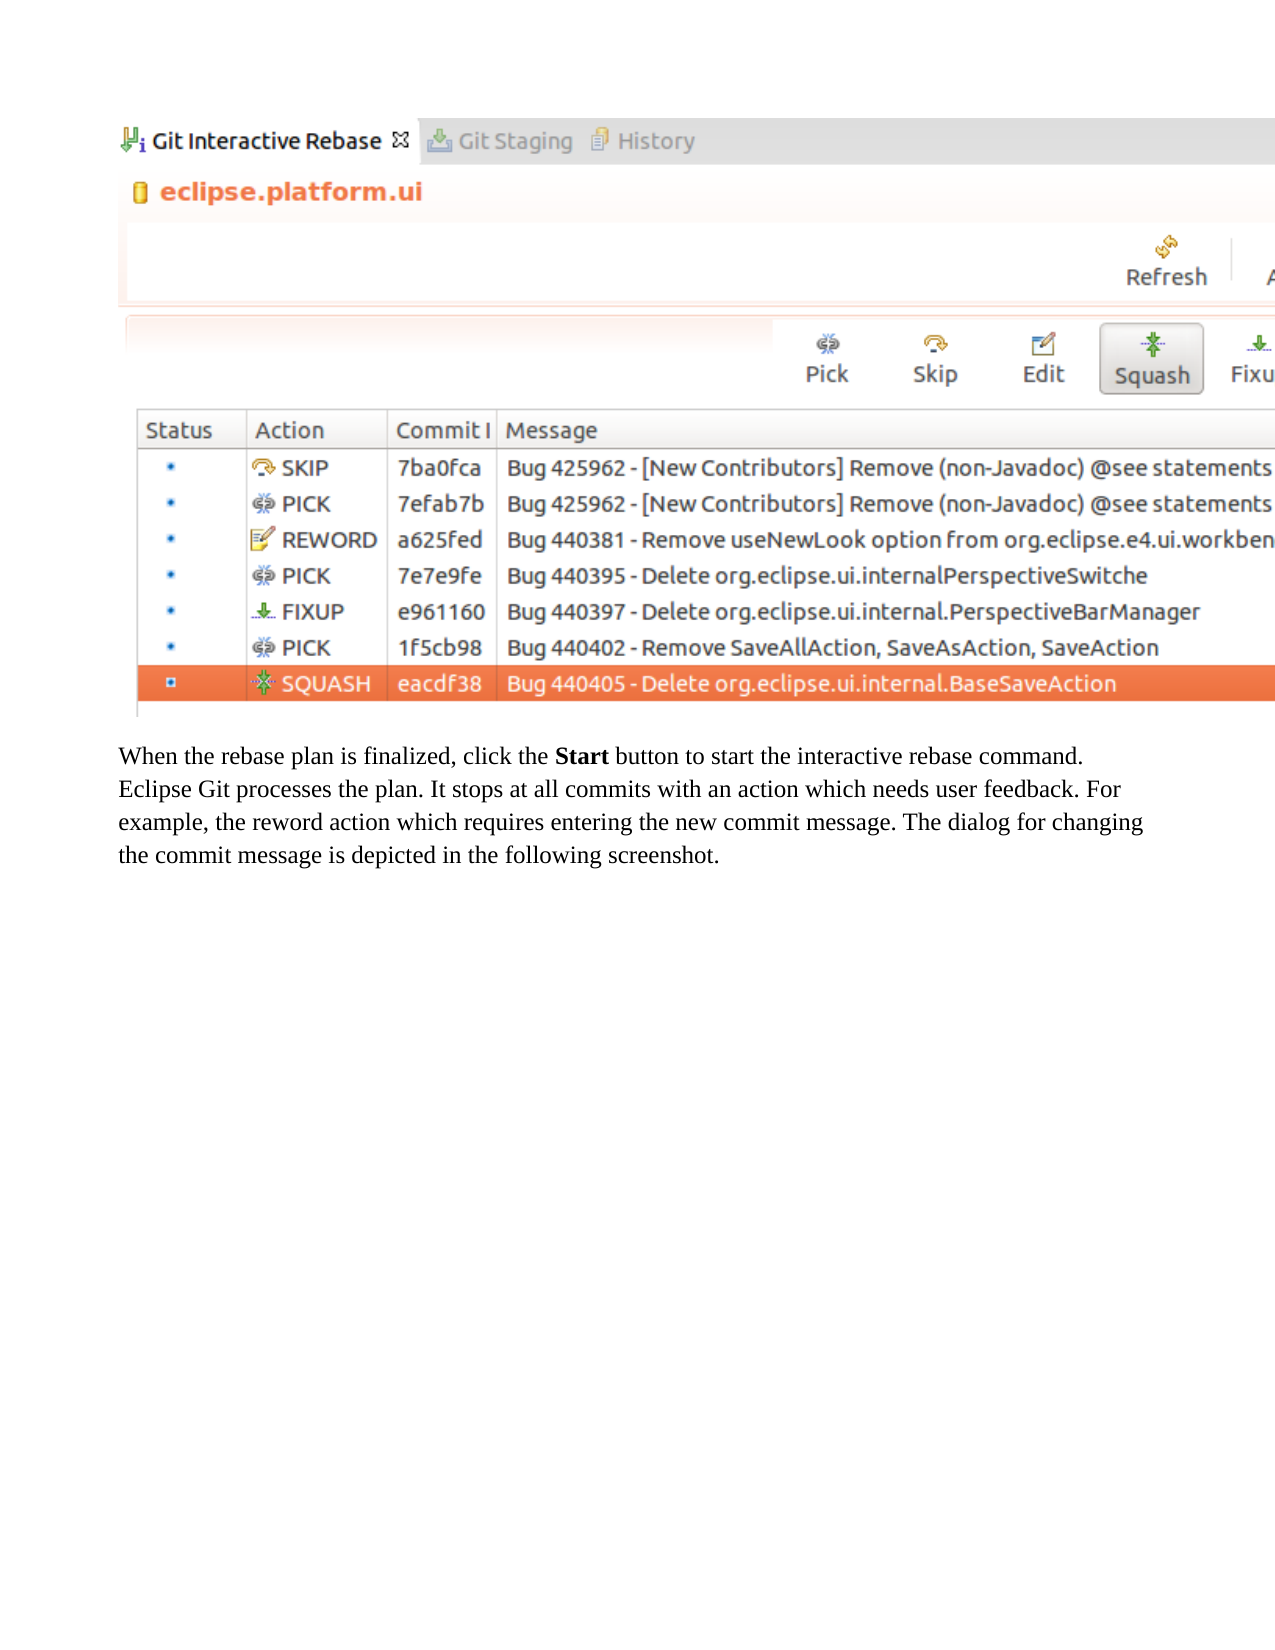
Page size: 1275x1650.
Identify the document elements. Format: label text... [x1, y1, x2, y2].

text When the rebase plan is finalized, click the Start button to start the interactive rebase command. Eclipse Git processes the plan. It stops at all commits with an action which needs user feedback. For example, the reword action which requires entering the new commit message. The dialog for changing the commit message is depicted in the following screenshot. [118, 741, 1157, 869]
picture [118, 118, 1275, 717]
